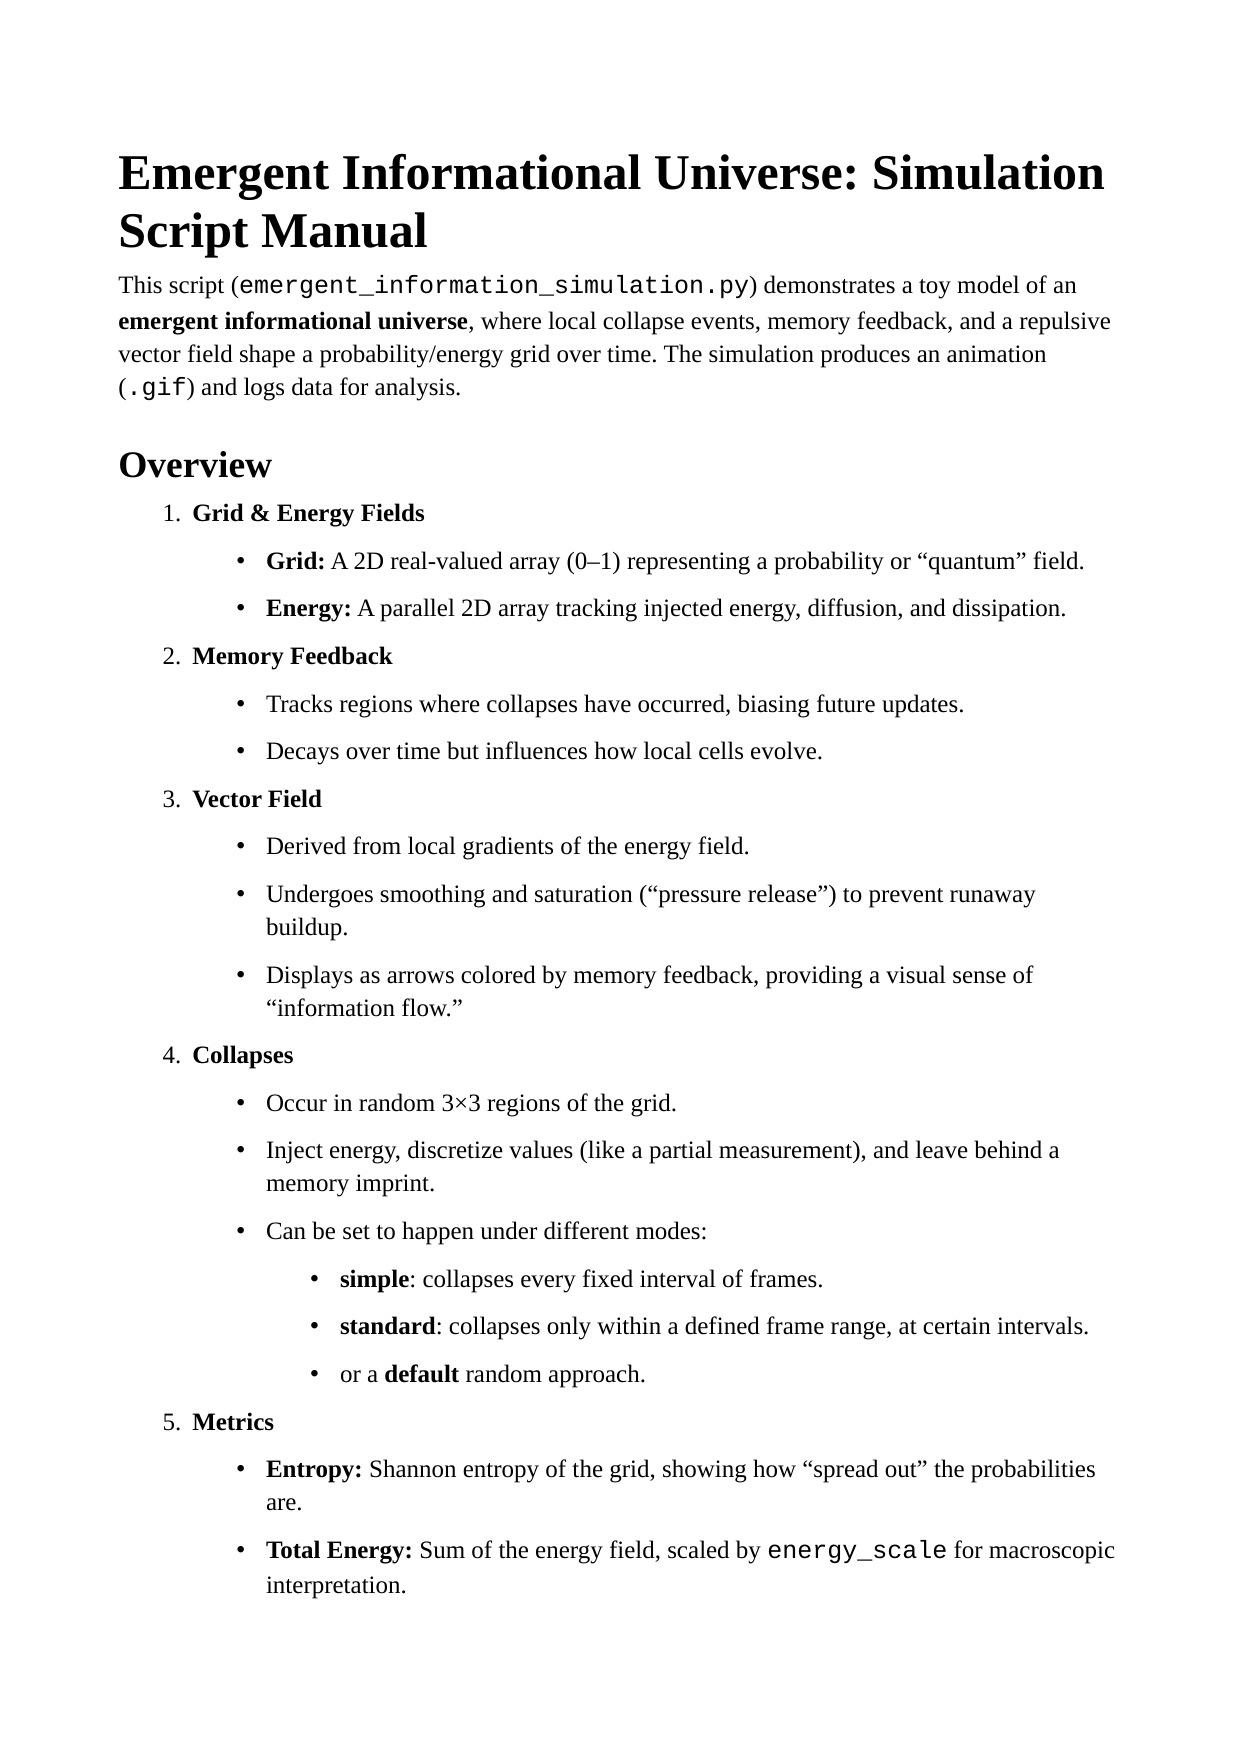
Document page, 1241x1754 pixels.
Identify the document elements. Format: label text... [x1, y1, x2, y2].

subtitle Emergent Informational Universe: Simulation Script Manual [118, 143, 1122, 258]
subtitle Overview [118, 443, 1122, 486]
list Metrics [162, 1407, 1122, 1435]
list or a default random approach. [310, 1359, 1122, 1388]
list Total Energy: Sum of the energy field, scaled by energy_scale for macroscopic interpretation. [236, 1535, 1122, 1599]
list Tracks regions where collapses have occurred, biasing future updates. [236, 689, 1122, 717]
list Inject energy, discretize values (like a partial measurement), and leave behind a memory imprint. [236, 1136, 1122, 1197]
list Energy: A parallel 2D array tracking injected energy, diffusion, and dissipation. [236, 593, 1122, 622]
list Grid & Energy Fields [162, 498, 1122, 527]
list simple: collapses every fixed interval of frames. [310, 1264, 1122, 1292]
list Grid: A 2D real-valued array (0–1) representing a probability or “quantum” field. [236, 546, 1122, 574]
list Occur in random 3×3 regions of the grid. [236, 1088, 1122, 1117]
list Memory Feedback [162, 641, 1122, 670]
text This script (emergent_information_simulation.py) demonstrates a toy model of an emergent informational universe, where local collapse events, memory feedback, and a repulsive vector field shape a probability/energy grid over time. The simulation produces an animation (.gif) and logs data for analysis. [118, 271, 1122, 403]
list Displays as arrows colored by memory feedback, providing a visual sense of “information flow.” [236, 960, 1122, 1021]
list Can be set to happen under different modes: [236, 1216, 1122, 1245]
list Collapses [162, 1040, 1122, 1069]
list Derived from local gradients of the energy field. [236, 831, 1122, 860]
list standard: collapses only within a defined frame range, at certain intervals. [310, 1311, 1122, 1340]
list Undergoes smoothing and saturation (“pressure release”) to prevent runaway buildup. [236, 879, 1122, 941]
list Entropy: Shannon entropy of the grid, showing how “spread out” the probabilities are. [236, 1454, 1122, 1516]
list Vector Field [162, 784, 1122, 813]
list Decays over time but influences how local cells evolve. [236, 736, 1122, 765]
